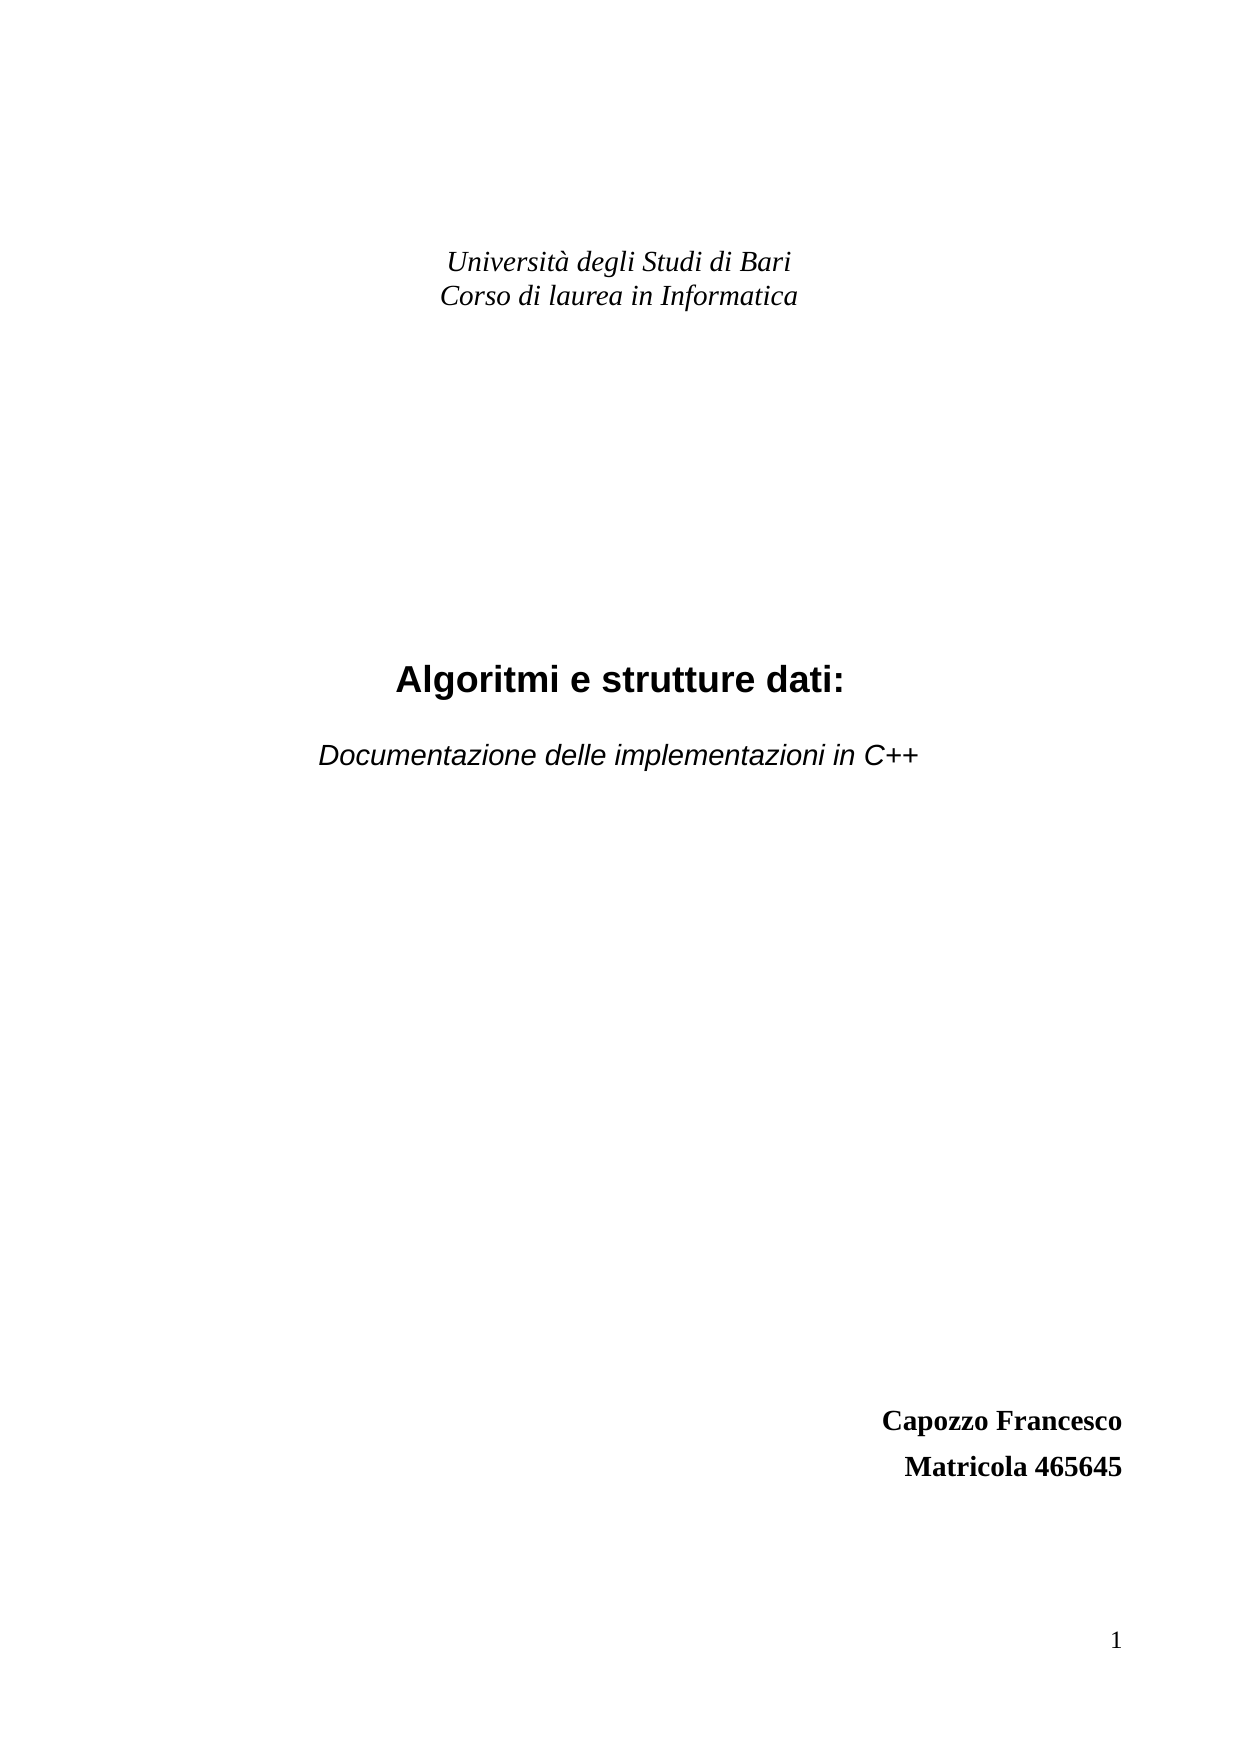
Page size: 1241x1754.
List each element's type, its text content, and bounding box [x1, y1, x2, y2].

title Algoritmi e strutture dati: [118, 657, 1122, 700]
subtitle Documentazione delle implementazioni in C++ [118, 738, 1122, 771]
text Corso di laurea in Informatica [118, 278, 1122, 311]
text Capozzo Francesco [118, 1403, 1122, 1436]
text Matricola 465645 [118, 1449, 1122, 1482]
text Università degli Studi di Bari [118, 244, 1122, 278]
